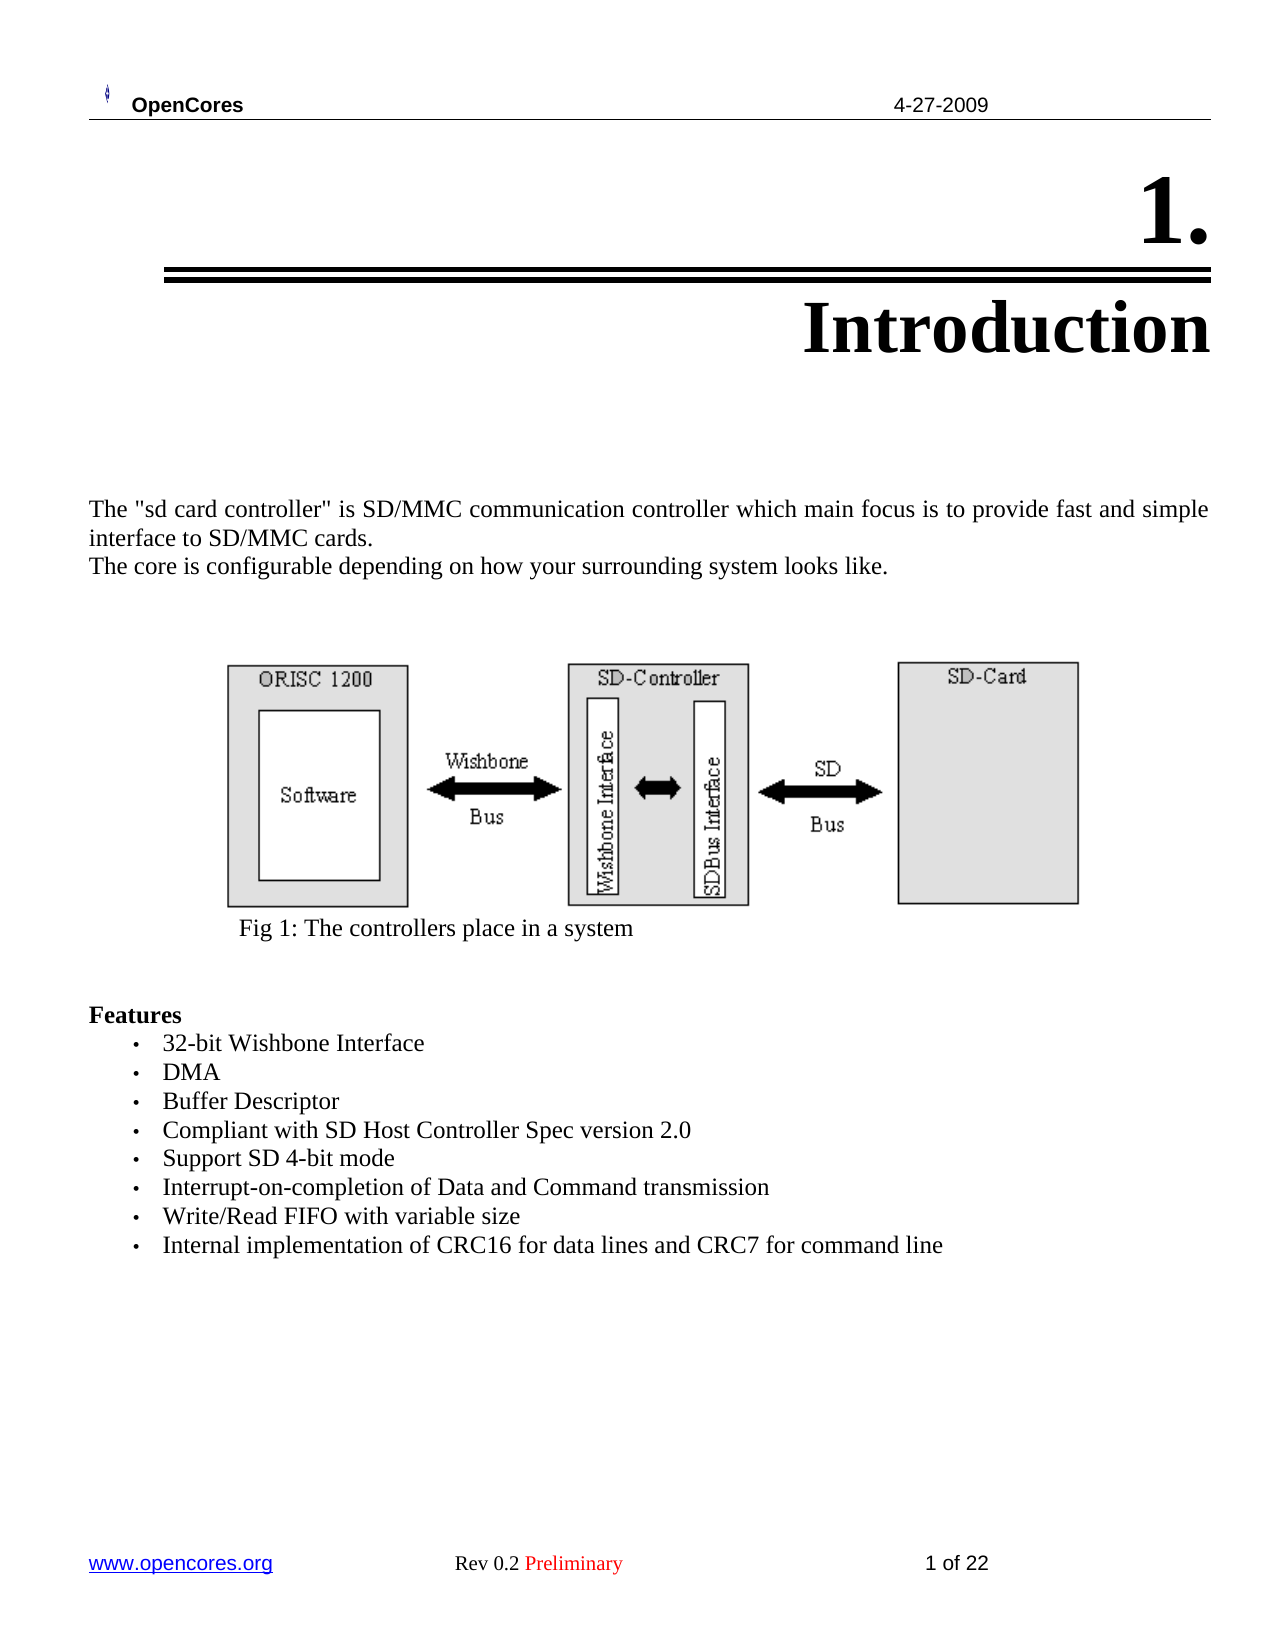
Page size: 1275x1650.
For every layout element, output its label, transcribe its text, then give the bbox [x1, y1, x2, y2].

list Support SD 4-bit mode [133, 1143, 1211, 1172]
list Compliant with SD Host Controller Spec version 2.0 [133, 1115, 1211, 1143]
list Write/Read FIFO with variable size [133, 1201, 1211, 1230]
list 32-bit Wishbone Interface [133, 1028, 1211, 1057]
list Buffer Descriptor [133, 1086, 1211, 1115]
list DMA [133, 1057, 1211, 1086]
list Internal implementation of CRC16 for data lines and CRC7 for command line [133, 1230, 1211, 1258]
list Interrupt-on-completion of Data and Command transmission [133, 1172, 1211, 1201]
subtitle Introduction [89, 283, 1211, 369]
text The core is configurable depending on how your surrounding system looks like. [89, 551, 1211, 580]
text The "sd card controller" is SD/MMC communication controller which main focus is to provide fast and simple interface to SD/MMC cards. [89, 494, 1211, 551]
text Features [89, 1000, 1211, 1028]
text Fig 1: The controllers place in a system [89, 609, 1211, 942]
